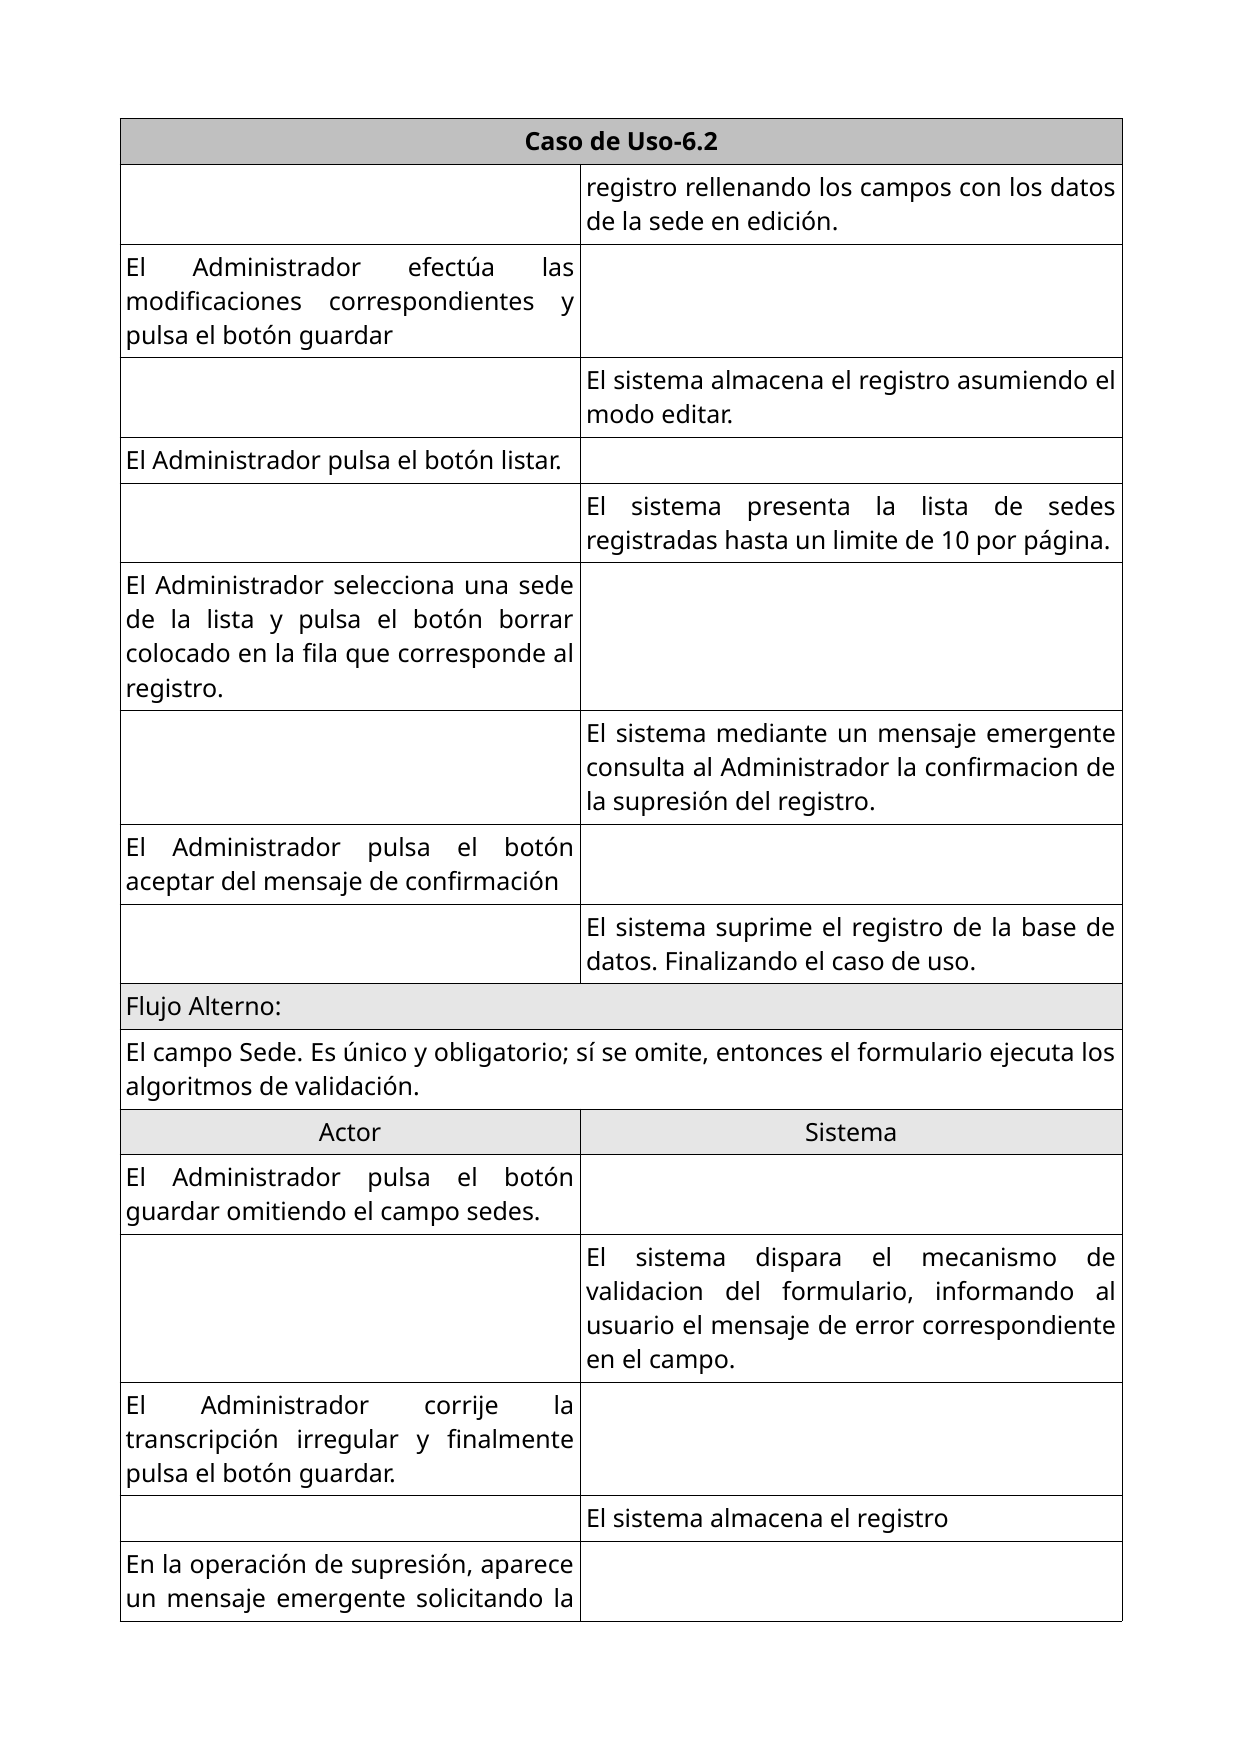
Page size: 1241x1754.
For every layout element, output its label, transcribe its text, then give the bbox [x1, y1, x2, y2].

table_cell [121, 711, 580, 824]
table_header Caso de Uso-6.2 [121, 119, 1122, 164]
table_cell [581, 438, 1122, 482]
table_cell El Administrador efectúa las modificaciones correspondientes y pulsa el botón guardar [121, 245, 580, 357]
table_cell El Administrador selecciona una sede de la lista y pulsa el botón borrar colocado en la fila que corresponde al registro. [121, 563, 580, 710]
table_cell [581, 245, 1122, 357]
table_cell El sistema almacena el registro asumiendo el modo editar. [581, 358, 1122, 437]
table_cell El campo Sede. Es único y obligatorio; sí se omite, entonces el formulario ejecuta los algoritmos de validación. [121, 1030, 1122, 1108]
table_cell registro rellenando los campos con los datos de la sede en edición. [581, 165, 1122, 243]
table_cell [121, 358, 580, 437]
table_cell Flujo Alterno: [121, 984, 1122, 1029]
table_cell [121, 165, 580, 243]
table_cell [581, 1542, 1122, 1621]
table_cell El Administrador pulsa el botón listar. [121, 438, 580, 482]
table_cell Sistema [581, 1110, 1122, 1154]
table_cell El sistema presenta la lista de sedes registradas hasta un limite de 10 por página. [581, 484, 1122, 562]
table_cell El Administrador pulsa el botón aceptar del mensaje de confirmación [121, 825, 580, 903]
table_cell El Administrador pulsa el botón guardar omitiendo el campo sedes. [121, 1155, 580, 1234]
table_cell [121, 1235, 580, 1382]
table_cell [581, 825, 1122, 903]
table_cell [121, 1496, 580, 1541]
table_cell [581, 1383, 1122, 1495]
table_cell El Administrador corrije la transcripción irregular y finalmente pulsa el botón guardar. [121, 1383, 580, 1495]
table_cell El sistema mediante un mensaje emergente consulta al Administrador la confirmacion de la supresión del registro. [581, 711, 1122, 824]
table_cell Actor [121, 1110, 580, 1154]
table_cell El sistema suprime el registro de la base de datos. Finalizando el caso de uso. [581, 905, 1122, 983]
table_cell [581, 563, 1122, 710]
table_cell El sistema dispara el mecanismo de validacion del formulario, informando al usuario el mensaje de error correspondiente en el campo. [581, 1235, 1122, 1382]
table_cell [121, 905, 580, 983]
table_cell [121, 484, 580, 562]
table_cell [581, 1155, 1122, 1234]
table_cell En la operación de supresión, aparece un mensaje emergente solicitando la [121, 1542, 580, 1621]
table_cell El sistema almacena el registro [581, 1496, 1122, 1541]
